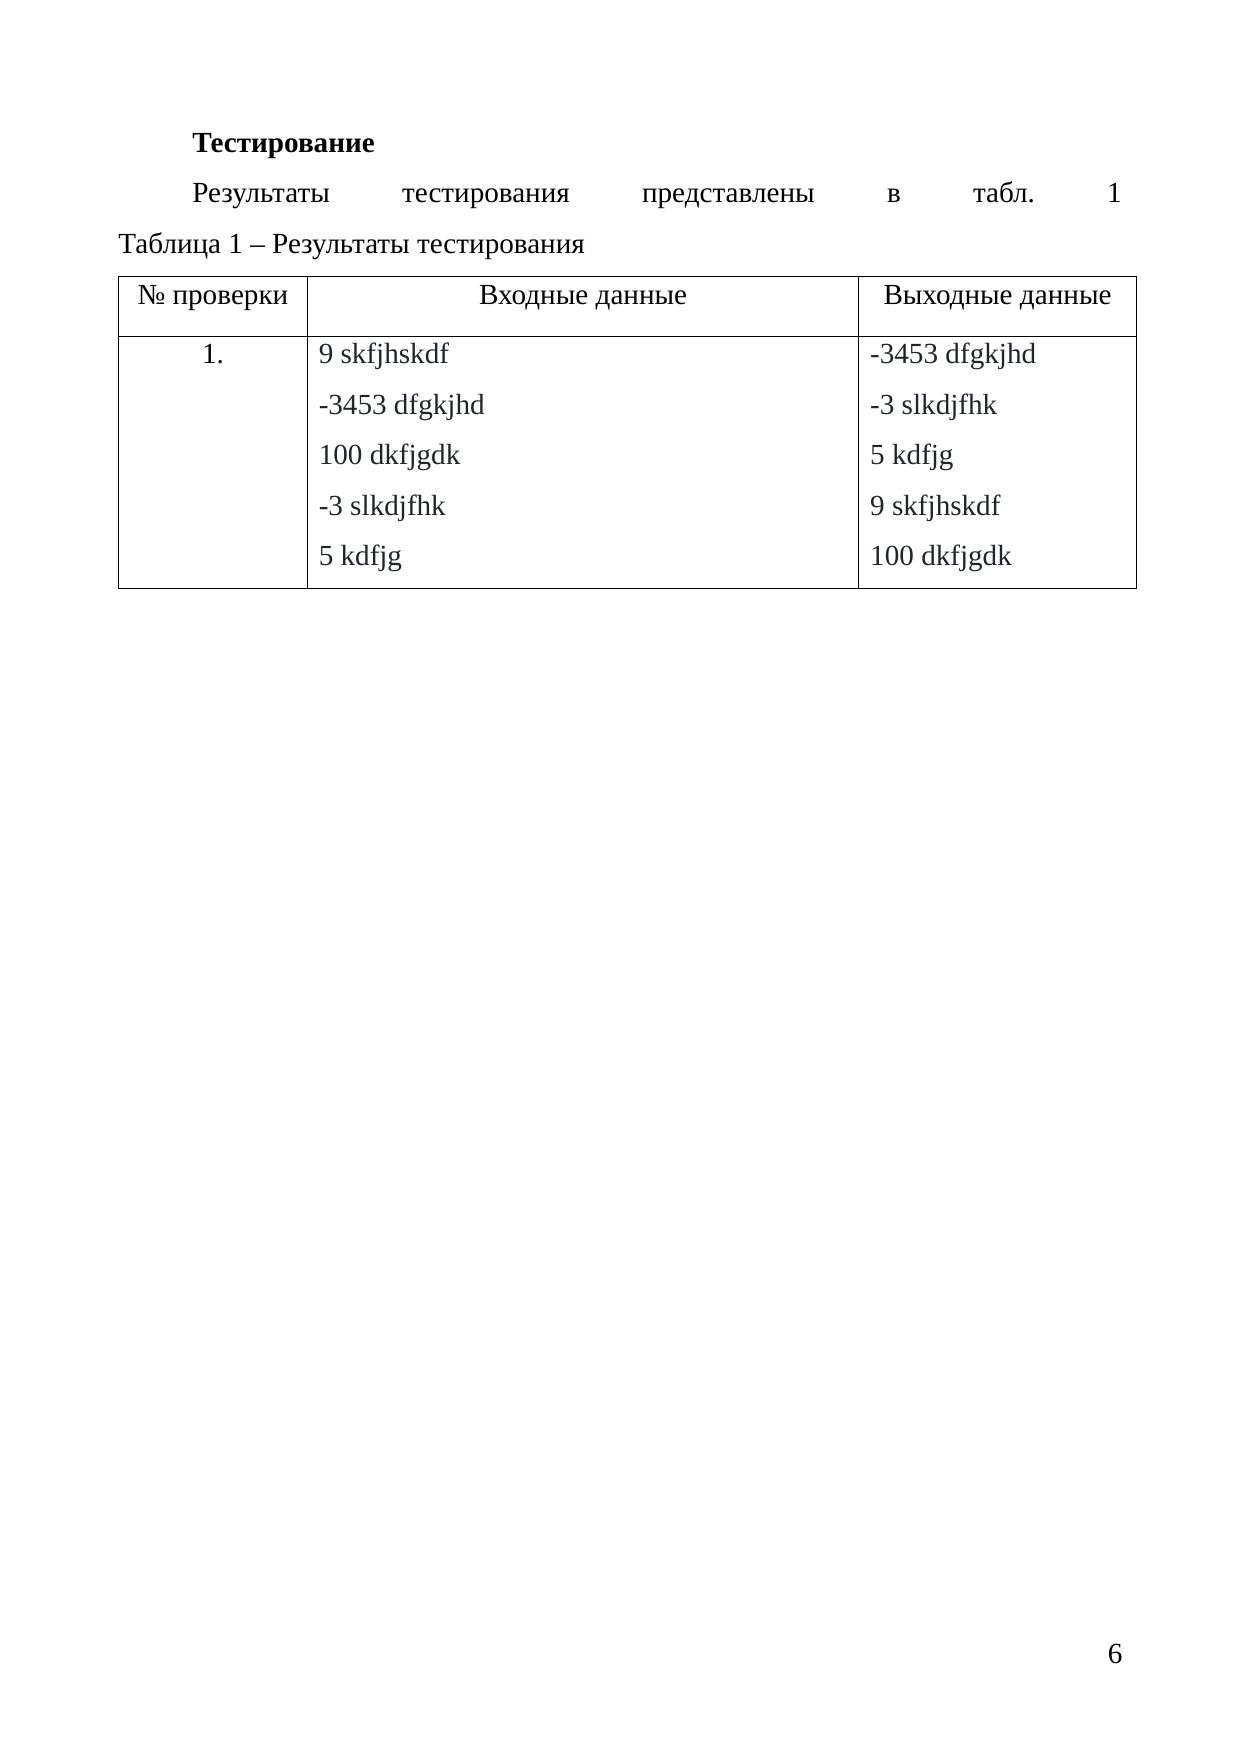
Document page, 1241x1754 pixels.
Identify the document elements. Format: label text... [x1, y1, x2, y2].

table_header Выходные данные [859, 277, 1136, 336]
table_cell 9 skfjhskdf -3453 dfgkjhd 100 dkfjgdk -3 slkdjfhk 5 kdfjg [308, 337, 858, 588]
table_cell 1. [119, 337, 307, 588]
table_header № проверки [119, 277, 307, 336]
table_header Входные данные [308, 277, 858, 336]
table_cell -3453 dfgkjhd -3 slkdjfhk 5 kdfjg 9 skfjhskdf 100 dkfjgdk [859, 337, 1136, 588]
text Результаты тестирования представлены в табл. 1 Таблица 1 – Результаты тестирования [118, 176, 1122, 259]
text Тестирование [118, 125, 1122, 159]
